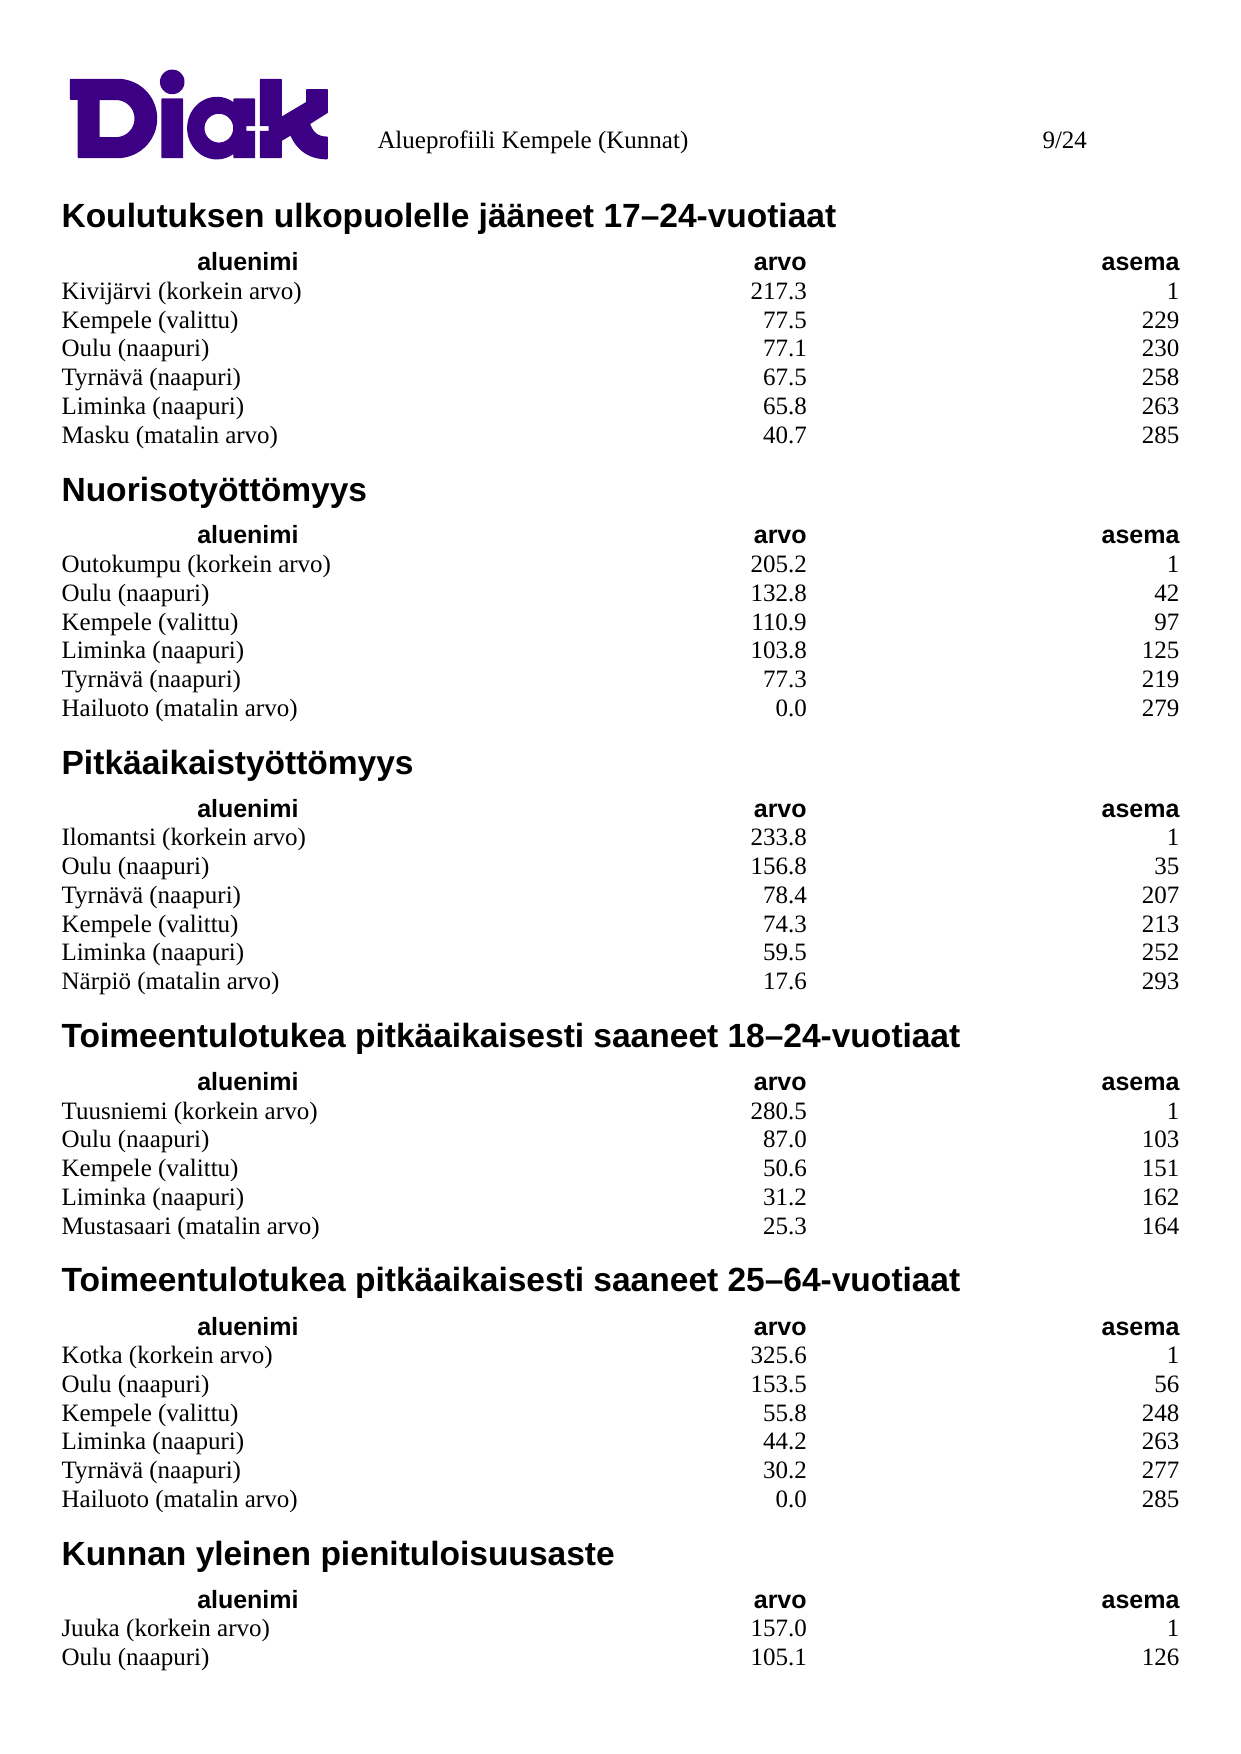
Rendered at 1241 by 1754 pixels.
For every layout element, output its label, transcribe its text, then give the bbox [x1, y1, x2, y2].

table_cell 105.1 [434, 1642, 806, 1671]
table_cell 279 [806, 693, 1179, 722]
table_cell 285 [806, 420, 1179, 448]
table_header aluenimi [61, 247, 434, 276]
table_cell 248 [806, 1398, 1179, 1426]
table_cell 25.3 [434, 1211, 806, 1239]
table_cell 31.2 [434, 1182, 806, 1211]
table_cell 293 [806, 966, 1179, 995]
table_cell Kivijärvi (korkein arvo) [61, 276, 434, 305]
table_cell 44.2 [434, 1426, 806, 1455]
table_cell 125 [806, 636, 1179, 664]
table_cell 219 [806, 664, 1179, 693]
table_cell 126 [806, 1642, 1179, 1671]
table_cell Oulu (naapuri) [61, 1125, 434, 1153]
table_header aluenimi [61, 794, 434, 822]
table_cell 1 [806, 1096, 1179, 1124]
table_cell 217.3 [434, 276, 806, 305]
table_cell 1 [806, 549, 1179, 578]
table_cell 87.0 [434, 1125, 806, 1153]
table_header arvo [434, 1311, 806, 1340]
table_cell 55.8 [434, 1398, 806, 1426]
table_cell Kempele (valittu) [61, 1398, 434, 1426]
subtitle Koulutuksen ulkopuolelle jääneet 17–24-vuotiaat [61, 196, 1179, 235]
subtitle Toimeentulotukea pitkäaikaisesti saaneet 18–24-vuotiaat [61, 1016, 1179, 1054]
table_cell Kempele (valittu) [61, 607, 434, 636]
subtitle Pitkäaikaistyöttömyys [61, 743, 1179, 781]
table_header arvo [434, 1067, 806, 1096]
table_cell 40.7 [434, 420, 806, 448]
table_cell Juuka (korkein arvo) [61, 1614, 434, 1642]
table_cell Oulu (naapuri) [61, 1369, 434, 1398]
table_header aluenimi [61, 1311, 434, 1340]
table_cell 77.3 [434, 664, 806, 693]
table_cell 252 [806, 938, 1179, 966]
table_cell 205.2 [434, 549, 806, 578]
table_cell 50.6 [434, 1153, 806, 1182]
table_header asema [806, 1585, 1179, 1613]
table_cell 77.5 [434, 305, 806, 333]
table_cell Liminka (naapuri) [61, 1426, 434, 1455]
subtitle Kunnan yleinen pienituloisuusaste [61, 1533, 1179, 1572]
table_header asema [806, 794, 1179, 822]
table_cell Hailuoto (matalin arvo) [61, 1484, 434, 1513]
table_cell 1 [806, 1614, 1179, 1642]
table_cell 17.6 [434, 966, 806, 995]
table_cell 30.2 [434, 1455, 806, 1484]
table_cell 59.5 [434, 938, 806, 966]
table_cell 1 [806, 1340, 1179, 1369]
table_cell 35 [806, 851, 1179, 880]
table_cell Tuusniemi (korkein arvo) [61, 1096, 434, 1124]
table_cell 103.8 [434, 636, 806, 664]
table_cell Tyrnävä (naapuri) [61, 880, 434, 909]
table_cell 285 [806, 1484, 1179, 1513]
subtitle Toimeentulotukea pitkäaikaisesti saaneet 25–64-vuotiaat [61, 1260, 1179, 1299]
table_cell 103 [806, 1125, 1179, 1153]
table_cell 0.0 [434, 693, 806, 722]
table_cell 67.5 [434, 362, 806, 391]
table_cell 110.9 [434, 607, 806, 636]
table_cell Oulu (naapuri) [61, 1642, 434, 1671]
table_cell Tyrnävä (naapuri) [61, 362, 434, 391]
table_cell 157.0 [434, 1614, 806, 1642]
table_cell 229 [806, 305, 1179, 333]
table_cell 233.8 [434, 823, 806, 851]
table_cell 153.5 [434, 1369, 806, 1398]
table_header asema [806, 247, 1179, 276]
table_header asema [806, 1067, 1179, 1096]
table_header aluenimi [61, 1585, 434, 1613]
table_cell Masku (matalin arvo) [61, 420, 434, 448]
table_header aluenimi [61, 1067, 434, 1096]
table_cell Hailuoto (matalin arvo) [61, 693, 434, 722]
table_header arvo [434, 247, 806, 276]
table_cell 56 [806, 1369, 1179, 1398]
table_cell 213 [806, 909, 1179, 937]
table_cell Närpiö (matalin arvo) [61, 966, 434, 995]
table_cell 258 [806, 362, 1179, 391]
table_cell Kempele (valittu) [61, 305, 434, 333]
table_cell 97 [806, 607, 1179, 636]
table_cell Tyrnävä (naapuri) [61, 664, 434, 693]
table_cell Ilomantsi (korkein arvo) [61, 823, 434, 851]
table_cell 156.8 [434, 851, 806, 880]
table_cell 280.5 [434, 1096, 806, 1124]
table_cell 65.8 [434, 391, 806, 420]
table_cell 162 [806, 1182, 1179, 1211]
table_cell Oulu (naapuri) [61, 334, 434, 362]
table_cell 151 [806, 1153, 1179, 1182]
table_cell Outokumpu (korkein arvo) [61, 549, 434, 578]
table_cell 74.3 [434, 909, 806, 937]
table_cell 277 [806, 1455, 1179, 1484]
table_cell 77.1 [434, 334, 806, 362]
table_cell Kotka (korkein arvo) [61, 1340, 434, 1369]
table_cell 0.0 [434, 1484, 806, 1513]
table_header aluenimi [61, 521, 434, 549]
table_cell Liminka (naapuri) [61, 391, 434, 420]
table_cell 1 [806, 276, 1179, 305]
table_cell Kempele (valittu) [61, 1153, 434, 1182]
table_header arvo [434, 1585, 806, 1613]
table_cell Kempele (valittu) [61, 909, 434, 937]
table_cell Mustasaari (matalin arvo) [61, 1211, 434, 1239]
table_cell Liminka (naapuri) [61, 1182, 434, 1211]
table_header asema [806, 1311, 1179, 1340]
table_cell 132.8 [434, 578, 806, 607]
table_cell Liminka (naapuri) [61, 938, 434, 966]
table_header arvo [434, 521, 806, 549]
table_cell 42 [806, 578, 1179, 607]
subtitle Nuorisotyöttömyys [61, 469, 1179, 508]
table_cell 164 [806, 1211, 1179, 1239]
table_cell Liminka (naapuri) [61, 636, 434, 664]
table_cell 207 [806, 880, 1179, 909]
table_cell 1 [806, 823, 1179, 851]
table_header asema [806, 521, 1179, 549]
table_cell 230 [806, 334, 1179, 362]
table_cell 325.6 [434, 1340, 806, 1369]
table_cell 263 [806, 1426, 1179, 1455]
table_cell 263 [806, 391, 1179, 420]
table_cell Oulu (naapuri) [61, 578, 434, 607]
table_cell Tyrnävä (naapuri) [61, 1455, 434, 1484]
table_cell 78.4 [434, 880, 806, 909]
table_cell Oulu (naapuri) [61, 851, 434, 880]
table_header arvo [434, 794, 806, 822]
